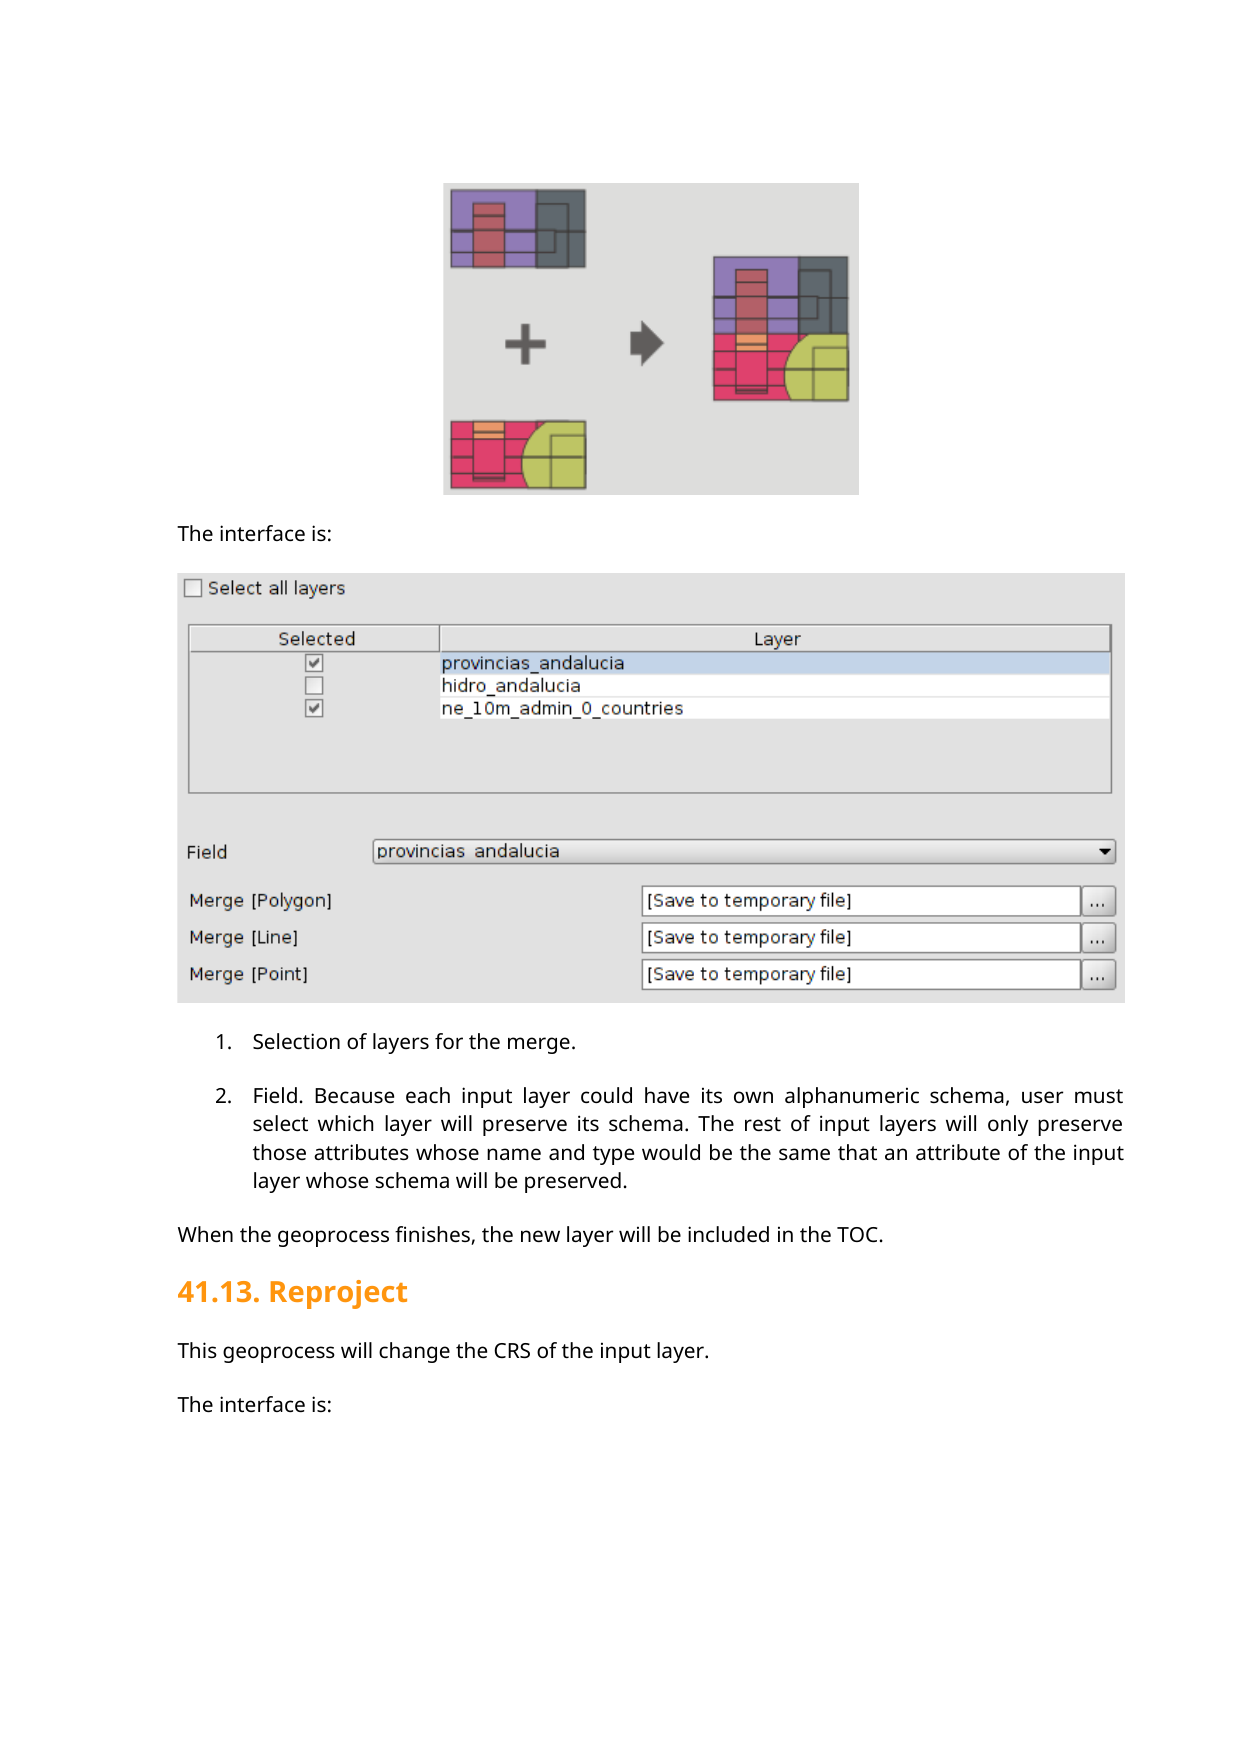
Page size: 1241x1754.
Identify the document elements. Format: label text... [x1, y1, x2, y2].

picture [177, 573, 1125, 1003]
picture [443, 183, 859, 495]
text When the geoprocess finishes, the new layer will be included in the TOC. [177, 1220, 1125, 1248]
subtitle 41.13. Reproject [177, 1272, 1125, 1311]
text This geoprocess will change the CRS of the input layer. [177, 1336, 1125, 1365]
list Field. Because each input layer could have its own alphanumeric schema, user must select which layer will preserve its schema. The rest of input layers will only preserve those attributes whose name and type would be the same that an attribute of the input layer whose schema will be preserved. [215, 1081, 1125, 1195]
list Selection of layers for the merge. [215, 1027, 1125, 1056]
text The interface is: [177, 519, 1125, 548]
text The interface is: [177, 1390, 1125, 1418]
